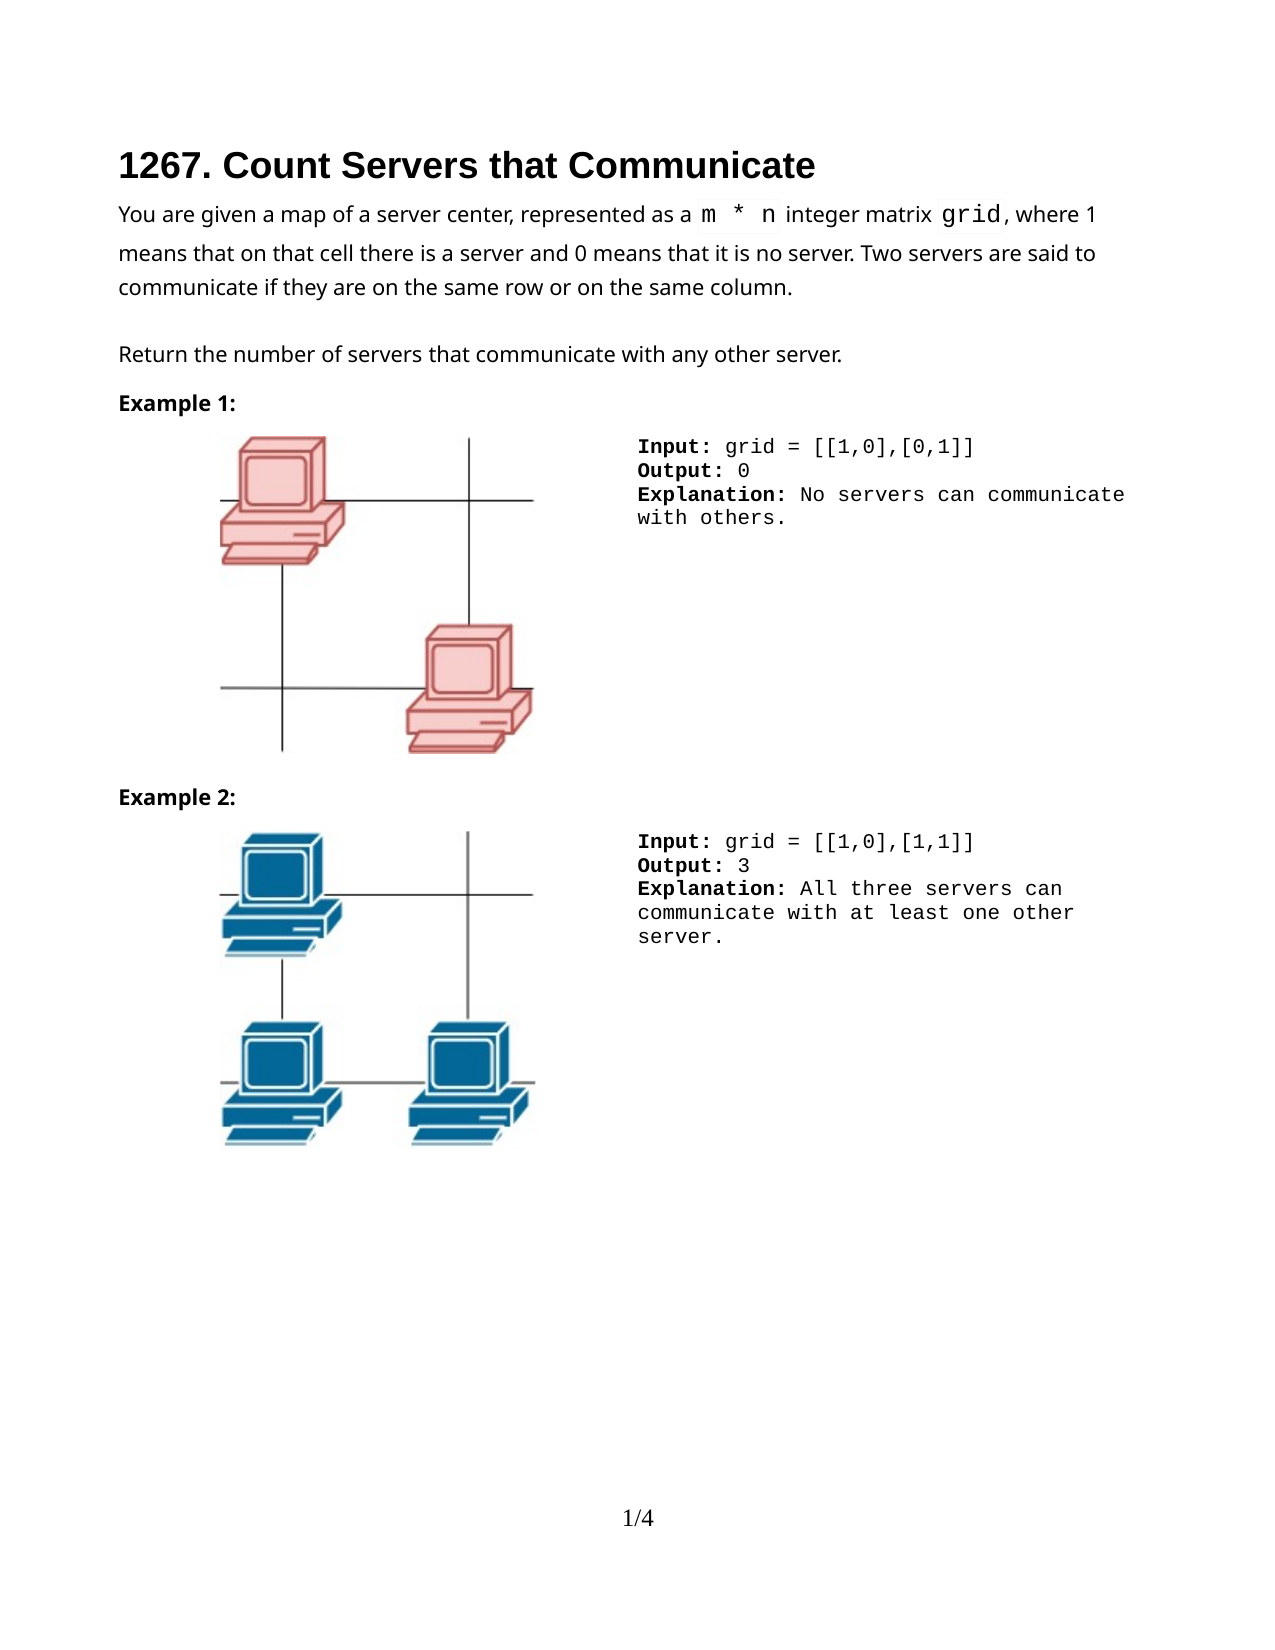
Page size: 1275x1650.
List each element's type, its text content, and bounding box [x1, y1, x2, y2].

table_header [118, 831, 637, 1177]
table_header Input: grid = [[1,0],[0,1]] Output: 0 Explanation: No servers can communicate with others. [638, 436, 1157, 782]
table_header Input: grid = [[1,0],[1,1]] Output: 3 Explanation: All three servers can communicate with at least one other server. [638, 831, 1157, 1177]
picture [219, 436, 536, 754]
text Example 2: [118, 782, 1157, 812]
text Example 1: [118, 388, 1157, 417]
picture [219, 831, 537, 1149]
text You are given a map of a server center, represented as a m * n integer matrix grid, where 1 means that on that cell there is a server and 0 means that it is no server. Two servers are said to communicate if they are on the same row or on the same column. Return the number of servers that communicate with any other server. [118, 199, 1157, 369]
subtitle 1267. Count Servers that Communicate [118, 143, 1157, 186]
table_header [118, 436, 637, 782]
